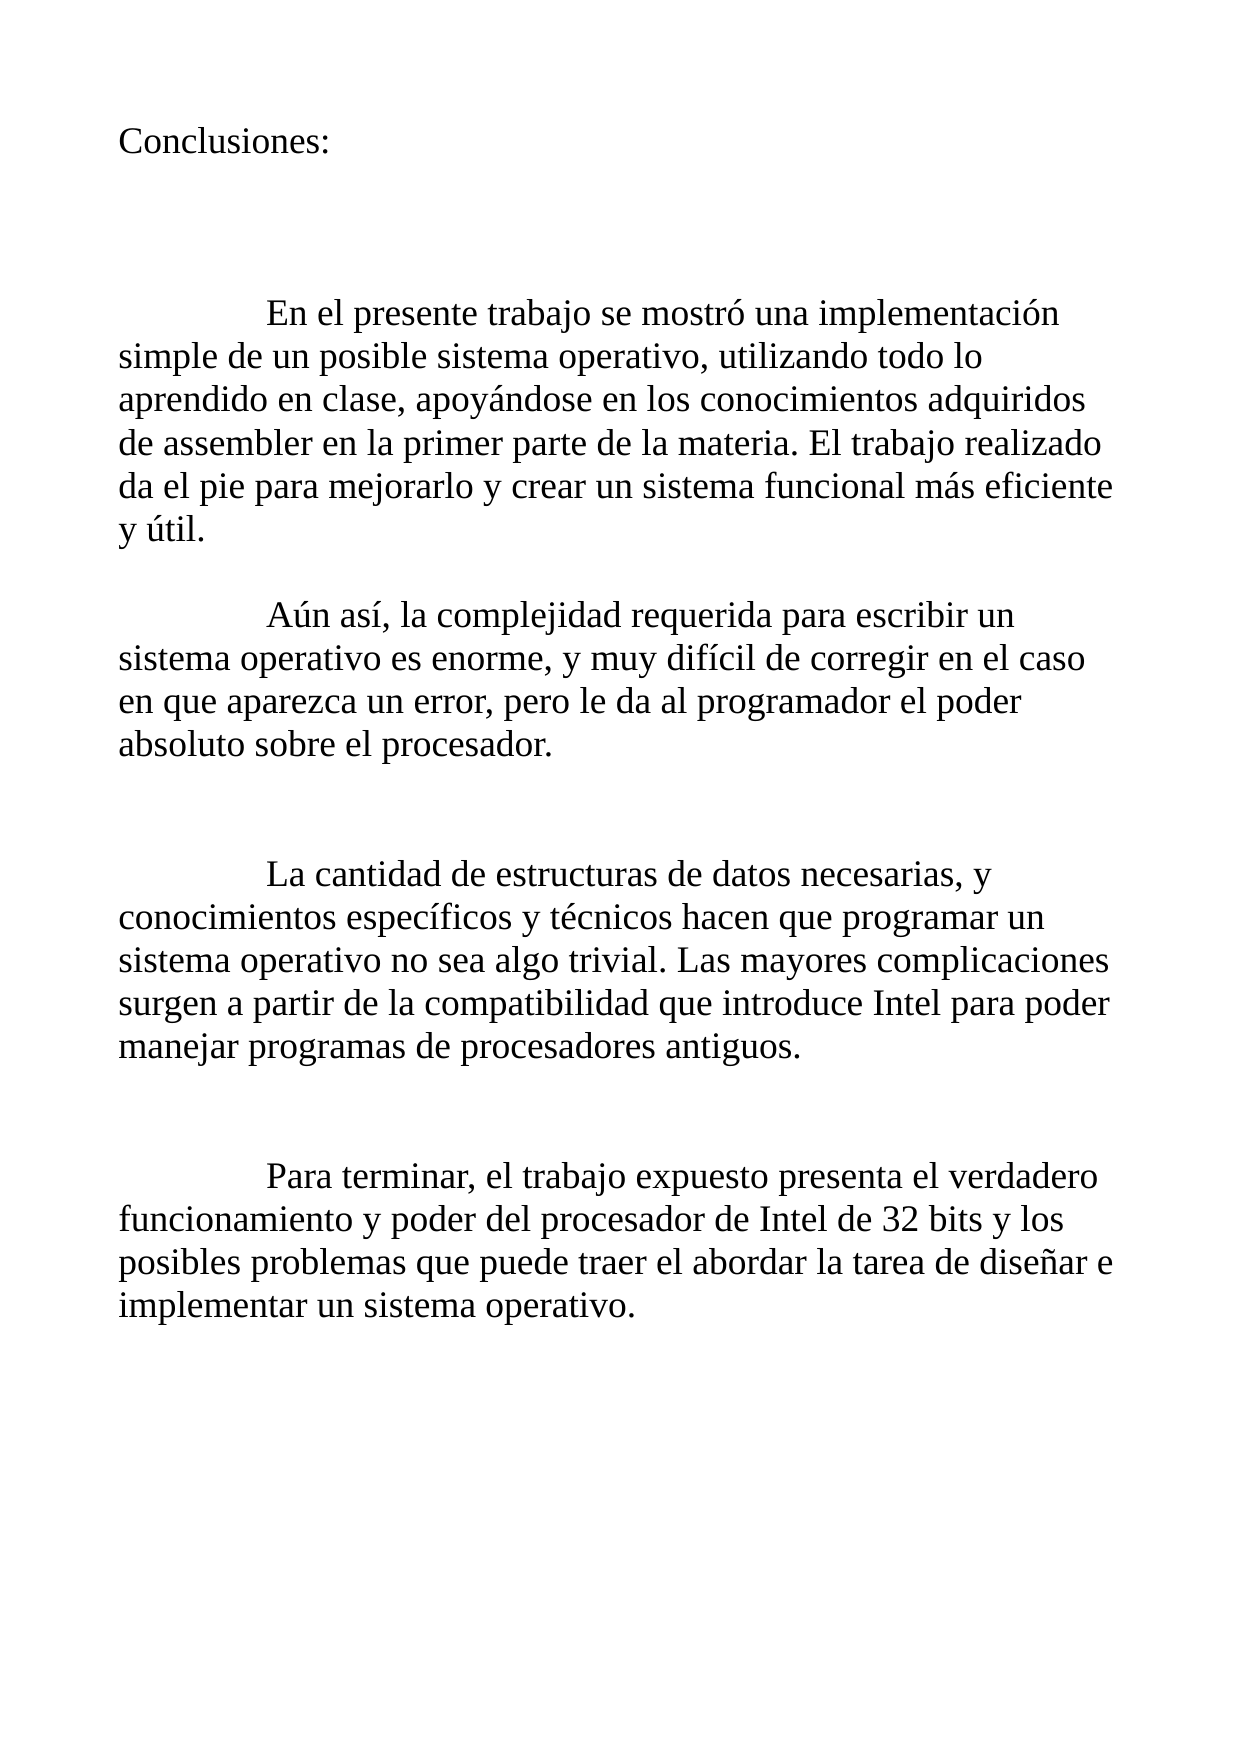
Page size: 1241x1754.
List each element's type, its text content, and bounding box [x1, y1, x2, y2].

text Para terminar, el trabajo expuesto presenta el verdadero funcionamiento y poder del procesador de Intel de 32 bits y los posibles problemas que puede traer el abordar la tarea de diseñar e implementar un sistema operativo. [118, 1153, 1122, 1326]
text En el presente trabajo se mostró una implementación simple de un posible sistema operativo, utilizando todo lo aprendido en clase, apoyándose en los conocimientos adquiridos de assembler en la primer parte de la materia. El trabajo realizado da el pie para mejorarlo y crear un sistema funcional más eficiente y útil. [118, 291, 1122, 549]
text Aún así, la complejidad requerida para escribir un sistema operativo es enorme, y muy difícil de corregir en el caso en que aparezca un error, pero le da al programador el poder absoluto sobre el procesador. [118, 592, 1122, 765]
text Conclusiones: [118, 118, 1122, 161]
text La cantidad de estructuras de datos necesarias, y conocimientos específicos y técnicos hacen que programar un sistema operativo no sea algo trivial. Las mayores complicaciones surgen a partir de la compatibilidad que introduce Intel para poder manejar programas de procesadores antiguos. [118, 851, 1122, 1067]
